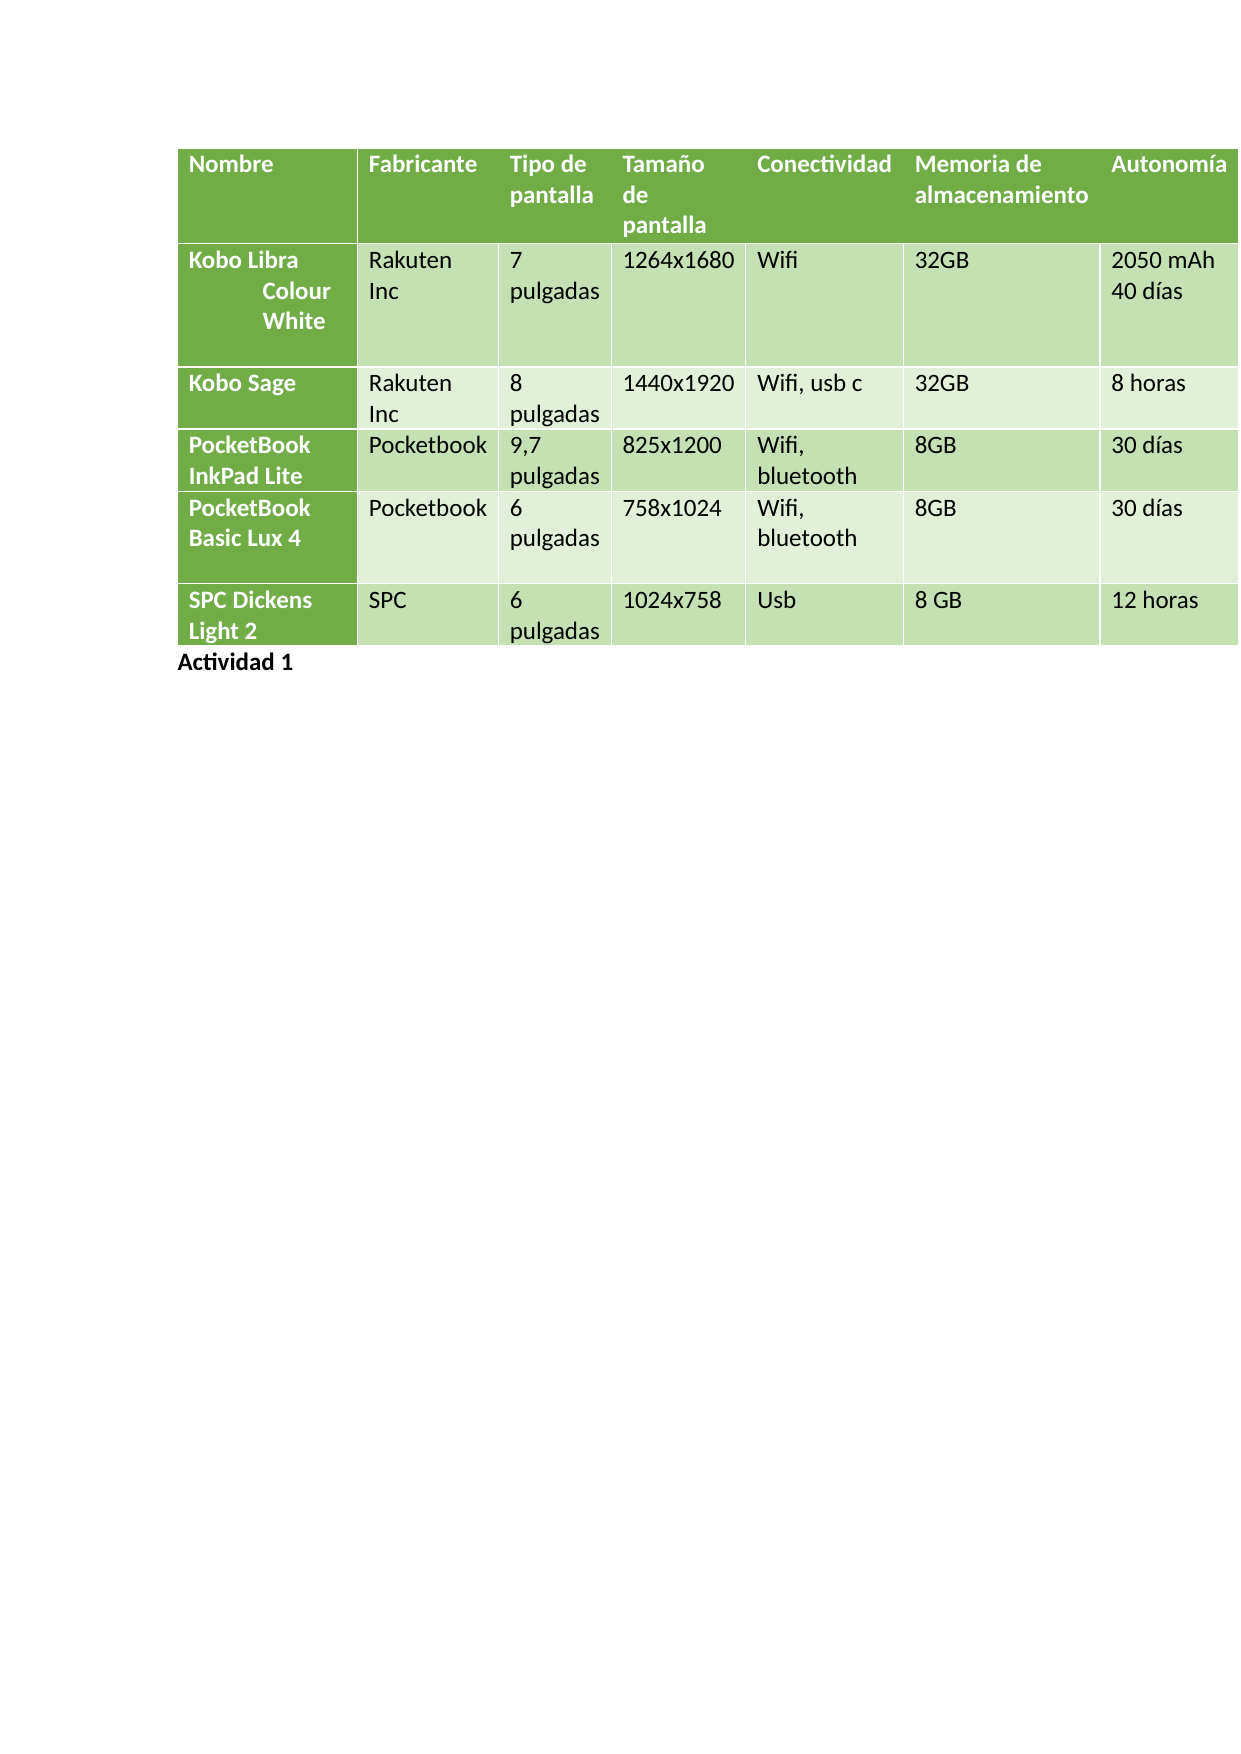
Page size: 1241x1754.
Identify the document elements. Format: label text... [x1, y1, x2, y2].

table_header Memoria de almacenamiento [903, 149, 1100, 243]
table_cell 1440x1920 [612, 368, 745, 428]
table_cell 8 GB [904, 584, 1099, 645]
table_cell 30 días [1101, 492, 1238, 583]
table_cell 758x1024 [612, 492, 745, 583]
table_header Conectividad [746, 149, 903, 243]
table_cell SPC Dickens Light 2 [178, 584, 357, 645]
table_header Tamaño de pantalla [611, 149, 746, 243]
table_cell Kobo Libra Colour White [178, 244, 357, 366]
table_cell 8 pulgadas [499, 368, 611, 428]
table_cell 6 pulgadas [499, 584, 611, 645]
table_cell 1264x1680 [612, 244, 745, 366]
table_cell Wifi, bluetooth [746, 430, 903, 491]
table_cell 12 horas [1101, 584, 1238, 645]
table_cell SPC [358, 584, 498, 645]
table_cell 8GB [904, 492, 1099, 583]
table_cell ‎Pocketbook [358, 430, 498, 491]
table_header Autonomía [1100, 149, 1238, 243]
table_cell 825x1200 [612, 430, 745, 491]
table_cell ‎Pocketbook [358, 492, 498, 583]
table_cell 9,7 pulgadas [499, 430, 611, 491]
table_cell Rakuten Inc [358, 368, 498, 428]
table_cell Wifi [746, 244, 903, 366]
table_header Fabricante [358, 149, 498, 243]
table_cell 8 horas [1101, 368, 1238, 428]
table_cell Wifi, bluetooth [746, 492, 903, 583]
table_cell 7 pulgadas [499, 244, 611, 366]
table_cell 6 pulgadas [499, 492, 611, 583]
text Actividad 1 [177, 646, 1063, 677]
table_cell Kobo Sage [178, 368, 357, 428]
table_cell 2050 mAh 40 días [1101, 244, 1238, 366]
table_cell PocketBook Basic Lux 4 [178, 492, 357, 583]
table_header Nombre [178, 149, 357, 243]
table_cell Wifi, usb c [746, 368, 903, 428]
table_cell PocketBook InkPad Lite [178, 430, 357, 491]
table_cell 1024x758 [612, 584, 745, 645]
table_cell Usb [746, 584, 903, 645]
table_cell 30 días [1101, 430, 1238, 491]
table_cell 8GB [904, 430, 1099, 491]
table_cell 32GB [904, 368, 1099, 428]
table_cell Rakuten Inc [358, 244, 498, 366]
table_header Tipo de pantalla [498, 149, 611, 243]
table_cell 32GB [904, 244, 1099, 366]
